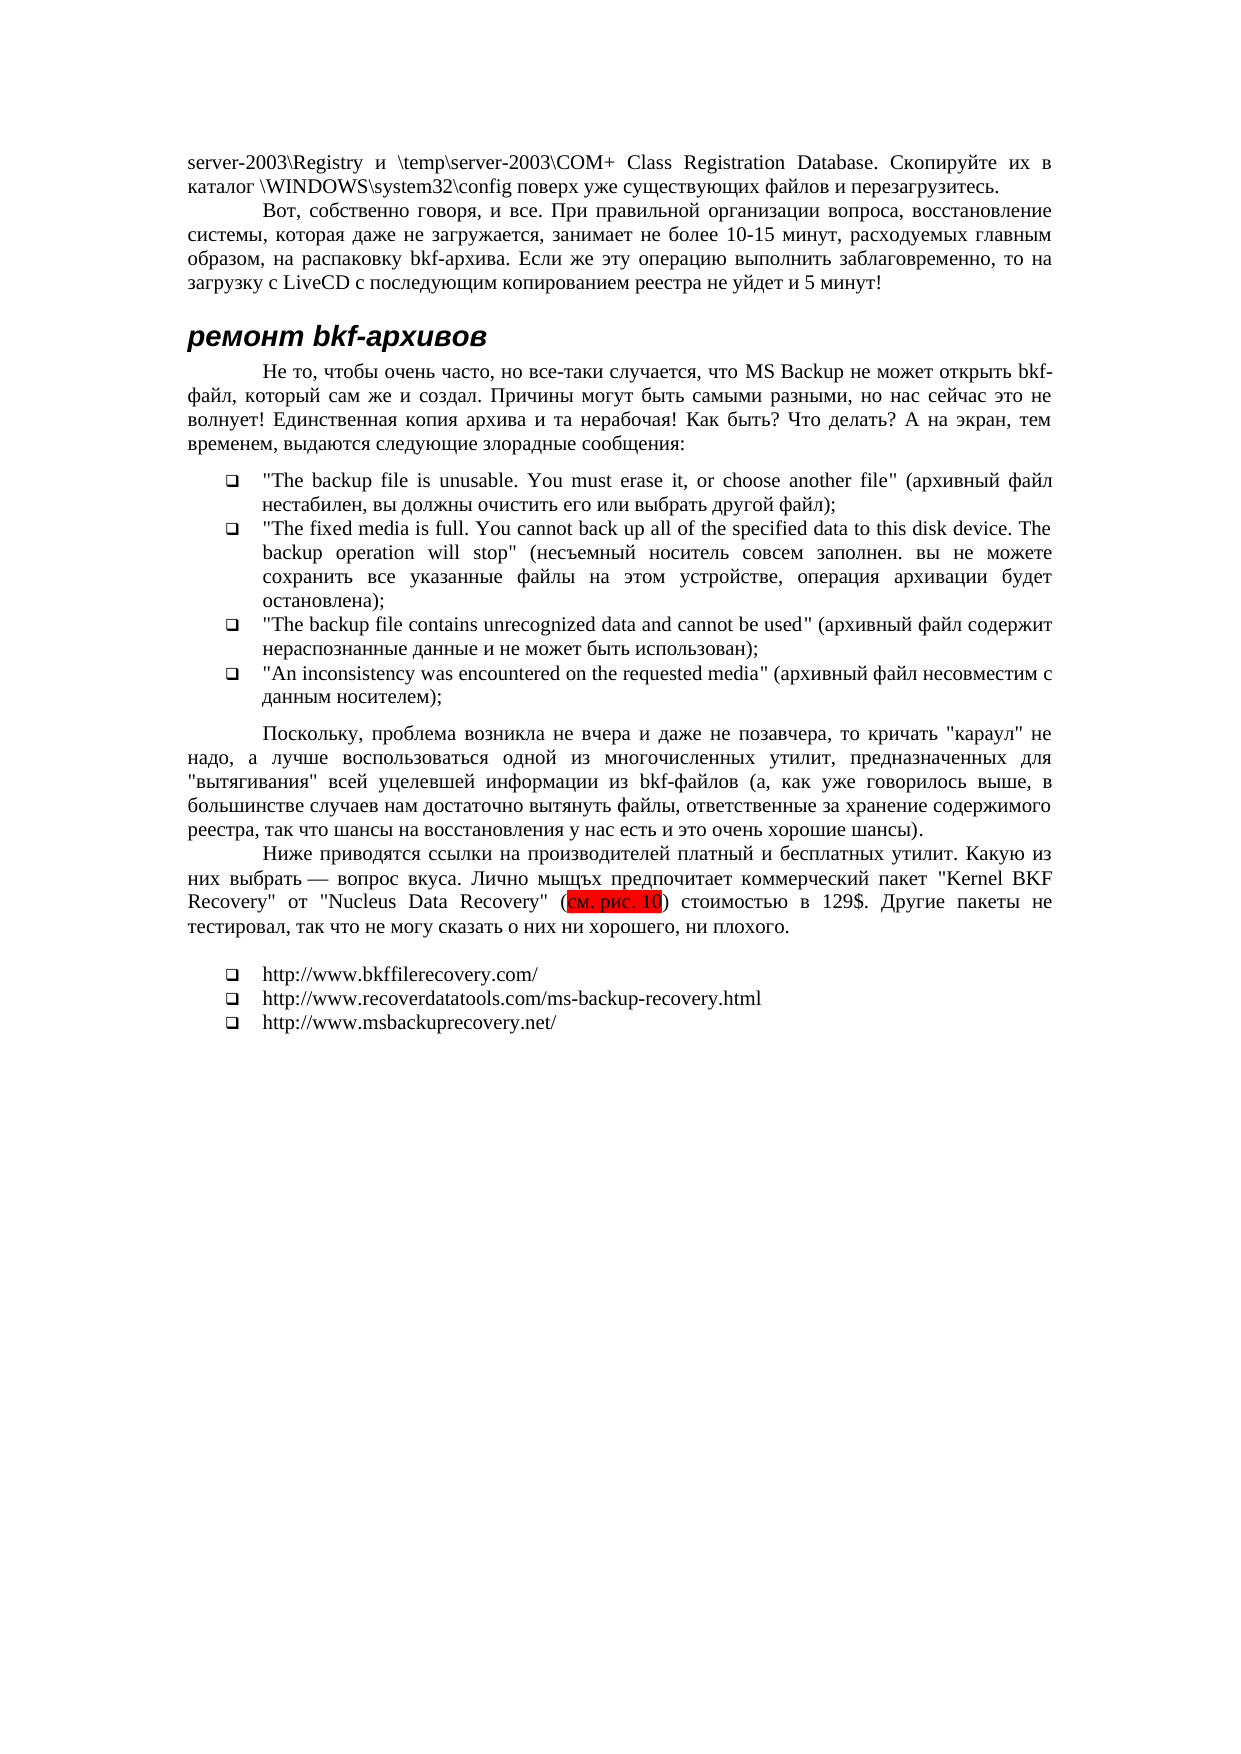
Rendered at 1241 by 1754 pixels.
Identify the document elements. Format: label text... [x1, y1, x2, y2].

list "The backup file is unusable. You must erase it, or choose another file" (архивный файл нестабилен, вы должны очистить его или выбрать другой файл); [225, 468, 1053, 516]
list http://www.bkffilerecovery.com/ [225, 962, 1053, 986]
text Не то, чтобы очень часто, но все-таки случается, что MS Backup не может открыть bkf-файл, который сам же и создал. Причины могут быть самыми разными, но нас сейчас это не волнует! Единственная копия архива и та нерабочая! Как быть? Что делать? А на экран, тем временем, выдаются следующие злорадные сообщения: [187, 359, 1053, 455]
list "The backup file contains unrecognized data and cannot be used" (архивный файл содержит нераспознанные данные и не может быть использован); [225, 612, 1053, 660]
subtitle ремонт bkf-архивов [187, 319, 1053, 353]
list "An inconsistency was encountered on the requested media" (архивный файл несовместим с данным носителем); [225, 660, 1053, 708]
text server-2003\Registry и \temp\server-2003\COM+ Class Registration Database. Скопируйте их в каталог \WINDOWS\system32\config поверх уже существующих файлов и перезагрузитесь. [187, 150, 1053, 198]
list "The fixed media is full. You cannot back up all of the specified data to this disk device. The backup operation will stop" (несъемный носитель совсем заполнен. вы не можете сохранить все указанные файлы на этом устройстве, операция архивации будет остановлена); [225, 516, 1053, 612]
list http://www.recoverdatatools.com/ms-backup-recovery.html [225, 986, 1053, 1010]
list http://www.msbackuprecovery.net/ [225, 1010, 1053, 1034]
text Вот, собственно говоря, и все. При правильной организации вопроса, восстановление системы, которая даже не загружается, занимает не более 10-15 минут, расходуемых главным образом, на распаковку bkf-архива. Если же эту операцию выполнить заблаговременно, то на загрузку с LiveCD с последующим копированием реестра не уйдет и 5 минут! [187, 198, 1053, 294]
text Ниже приводятся ссылки на производителей платный и бесплатных утилит. Какую из них выбрать — вопрос вкуса. Лично мыщъх предпочитает коммерческий пакет "Kernel BKF Recovery" от "Nucleus Data Recovery" (см. рис. 10) стоимостью в 129$. Другие пакеты не тестировал, так что не могу сказать о них ни хорошего, ни плохого. [187, 841, 1053, 938]
text Поскольку, проблема возникла не вчера и даже не позавчера, то кричать "караул" не надо, а лучше воспользоваться одной из многочисленных утилит, предназначенных для "вытягивания" всей уцелевшей информации из bkf-файлов (а, как уже говорилось выше, в большинстве случаев нам достаточно вытянуть файлы, ответственные за хранение содержимого реестра, так что шансы на восстановления у нас есть и это очень хорошие шансы). [187, 721, 1053, 841]
